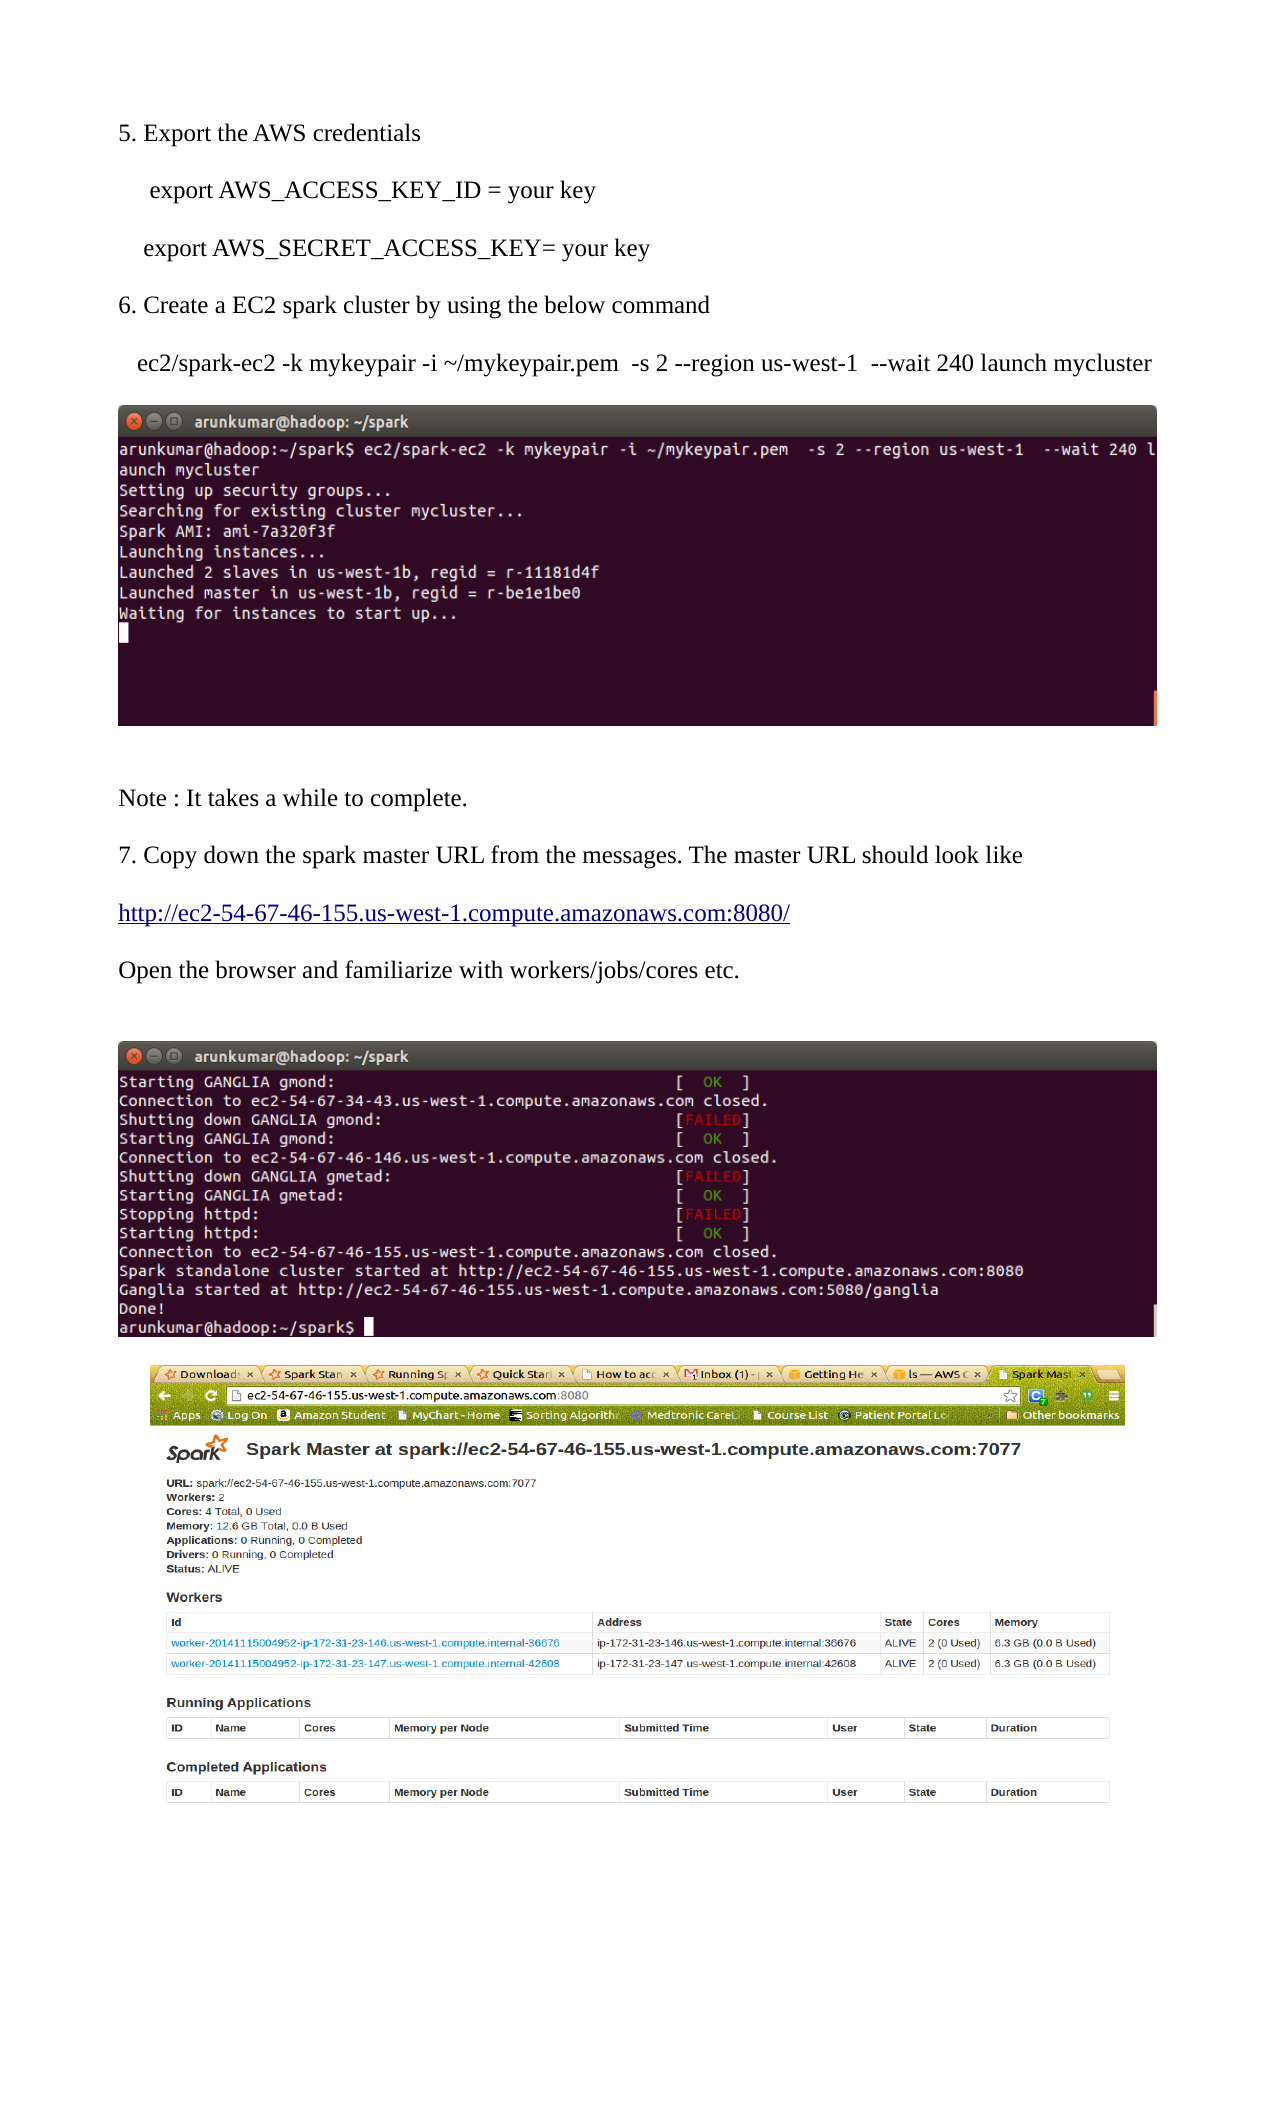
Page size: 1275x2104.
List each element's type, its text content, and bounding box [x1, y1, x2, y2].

text ec2/spark-ec2 -k mykeypair -i ~/mykeypair.pem -s 2 --region us-west-1 --wait 240 launch mycluster [118, 348, 1157, 377]
text 7. Copy down the spark master URL from the messages. The master URL should look like [118, 841, 1157, 869]
text export AWS_SECRET_ACCESS_KEY= your key [118, 233, 1157, 262]
text http://ec2-54-67-46-155.us-west-1.compute.amazonaws.com:8080/ [118, 898, 1157, 927]
picture [118, 1041, 1157, 1337]
text export AWS_ACCESS_KEY_ID = your key [118, 176, 1157, 204]
picture [118, 405, 1157, 726]
text Note : It takes a while to complete. [118, 783, 1157, 812]
text 6. Create a EC2 spark cluster by using the below command [118, 291, 1157, 319]
text Open the browser and familiarize with workers/jobs/cores etc. [118, 956, 1157, 984]
text 5. Export the AWS credentials [118, 118, 1157, 147]
picture [150, 1365, 1125, 1919]
